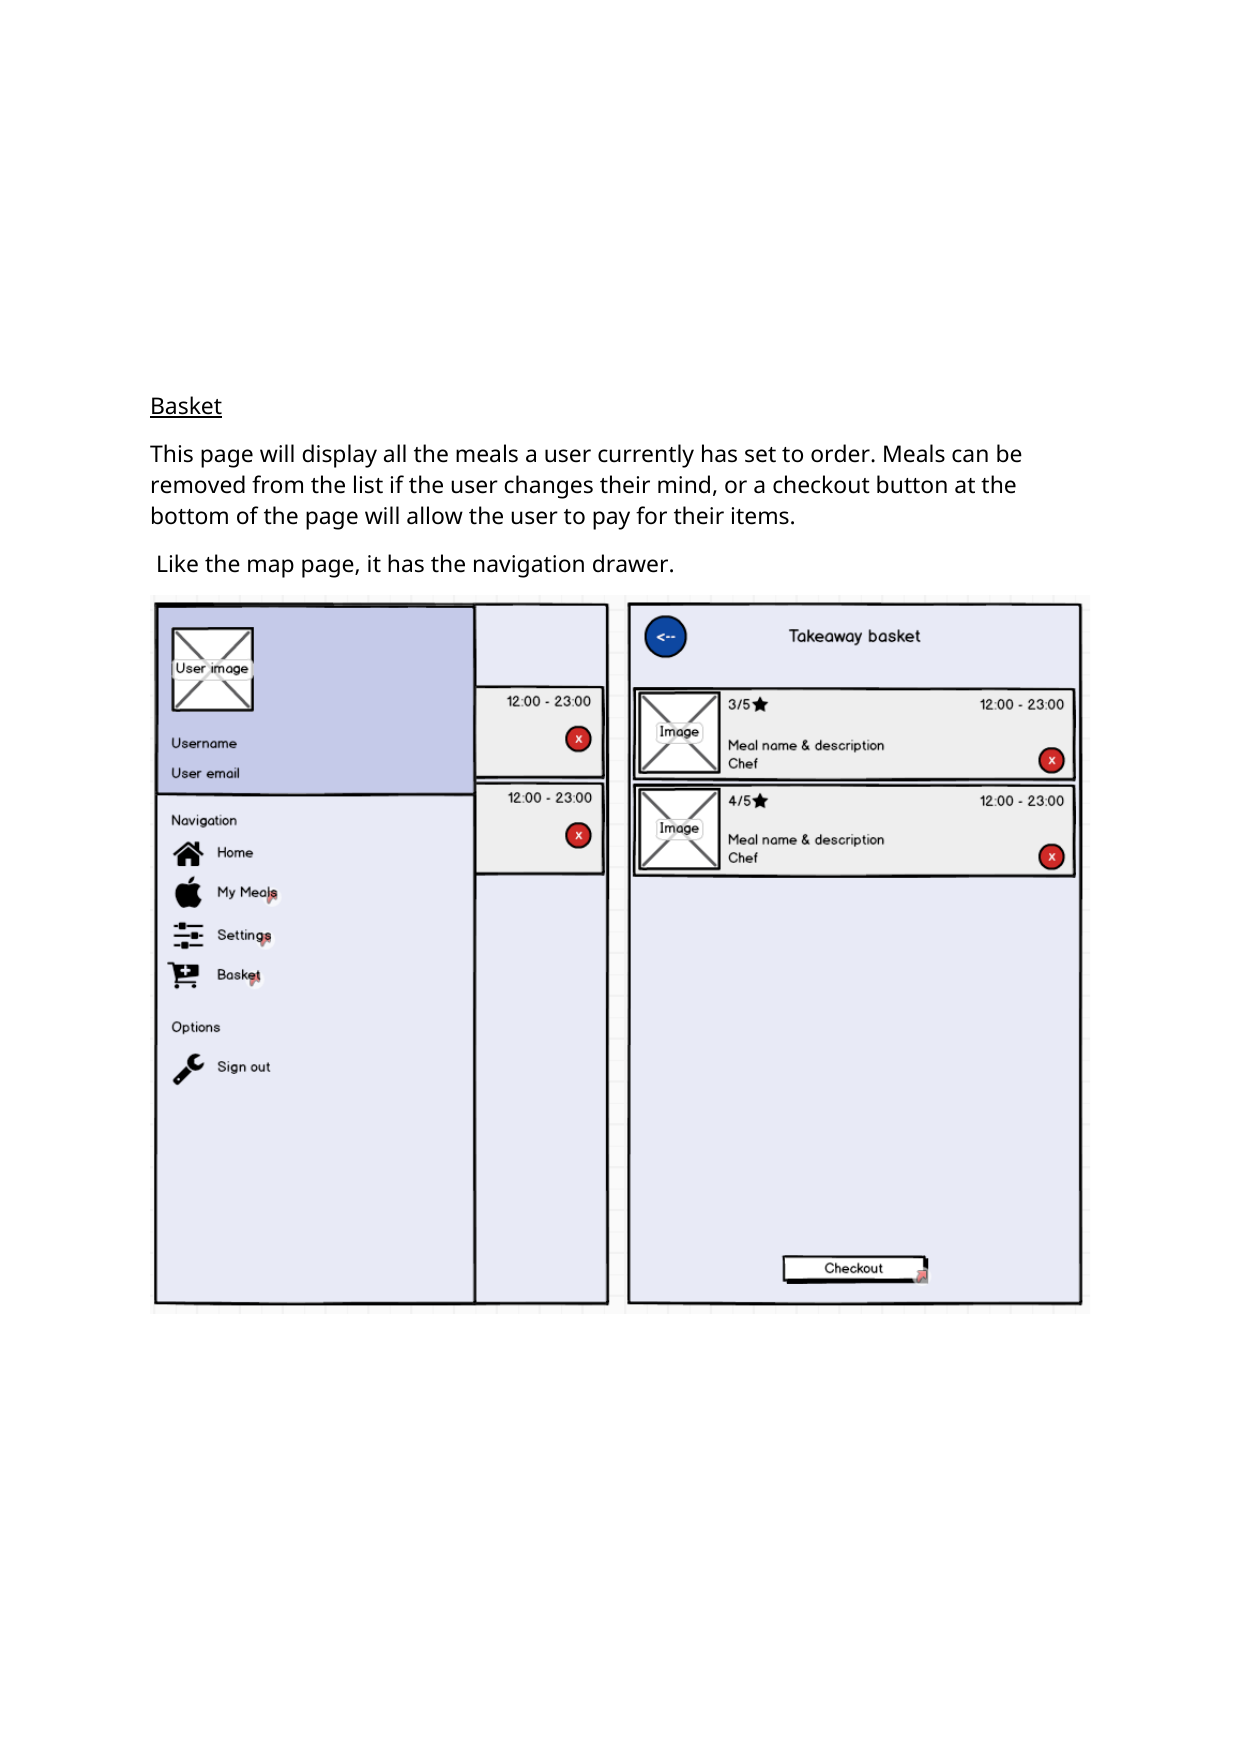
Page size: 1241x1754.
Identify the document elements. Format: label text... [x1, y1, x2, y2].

text Basket [150, 389, 1090, 421]
text Like the map page, it has the navigation drawer. [150, 548, 1090, 579]
text This page will display all the meals a user currently has set to order. Meals can be removed from the list if the user changes their mind, or a checkout button at the bottom of the page will allow the user to pay for their items. [150, 437, 1090, 531]
